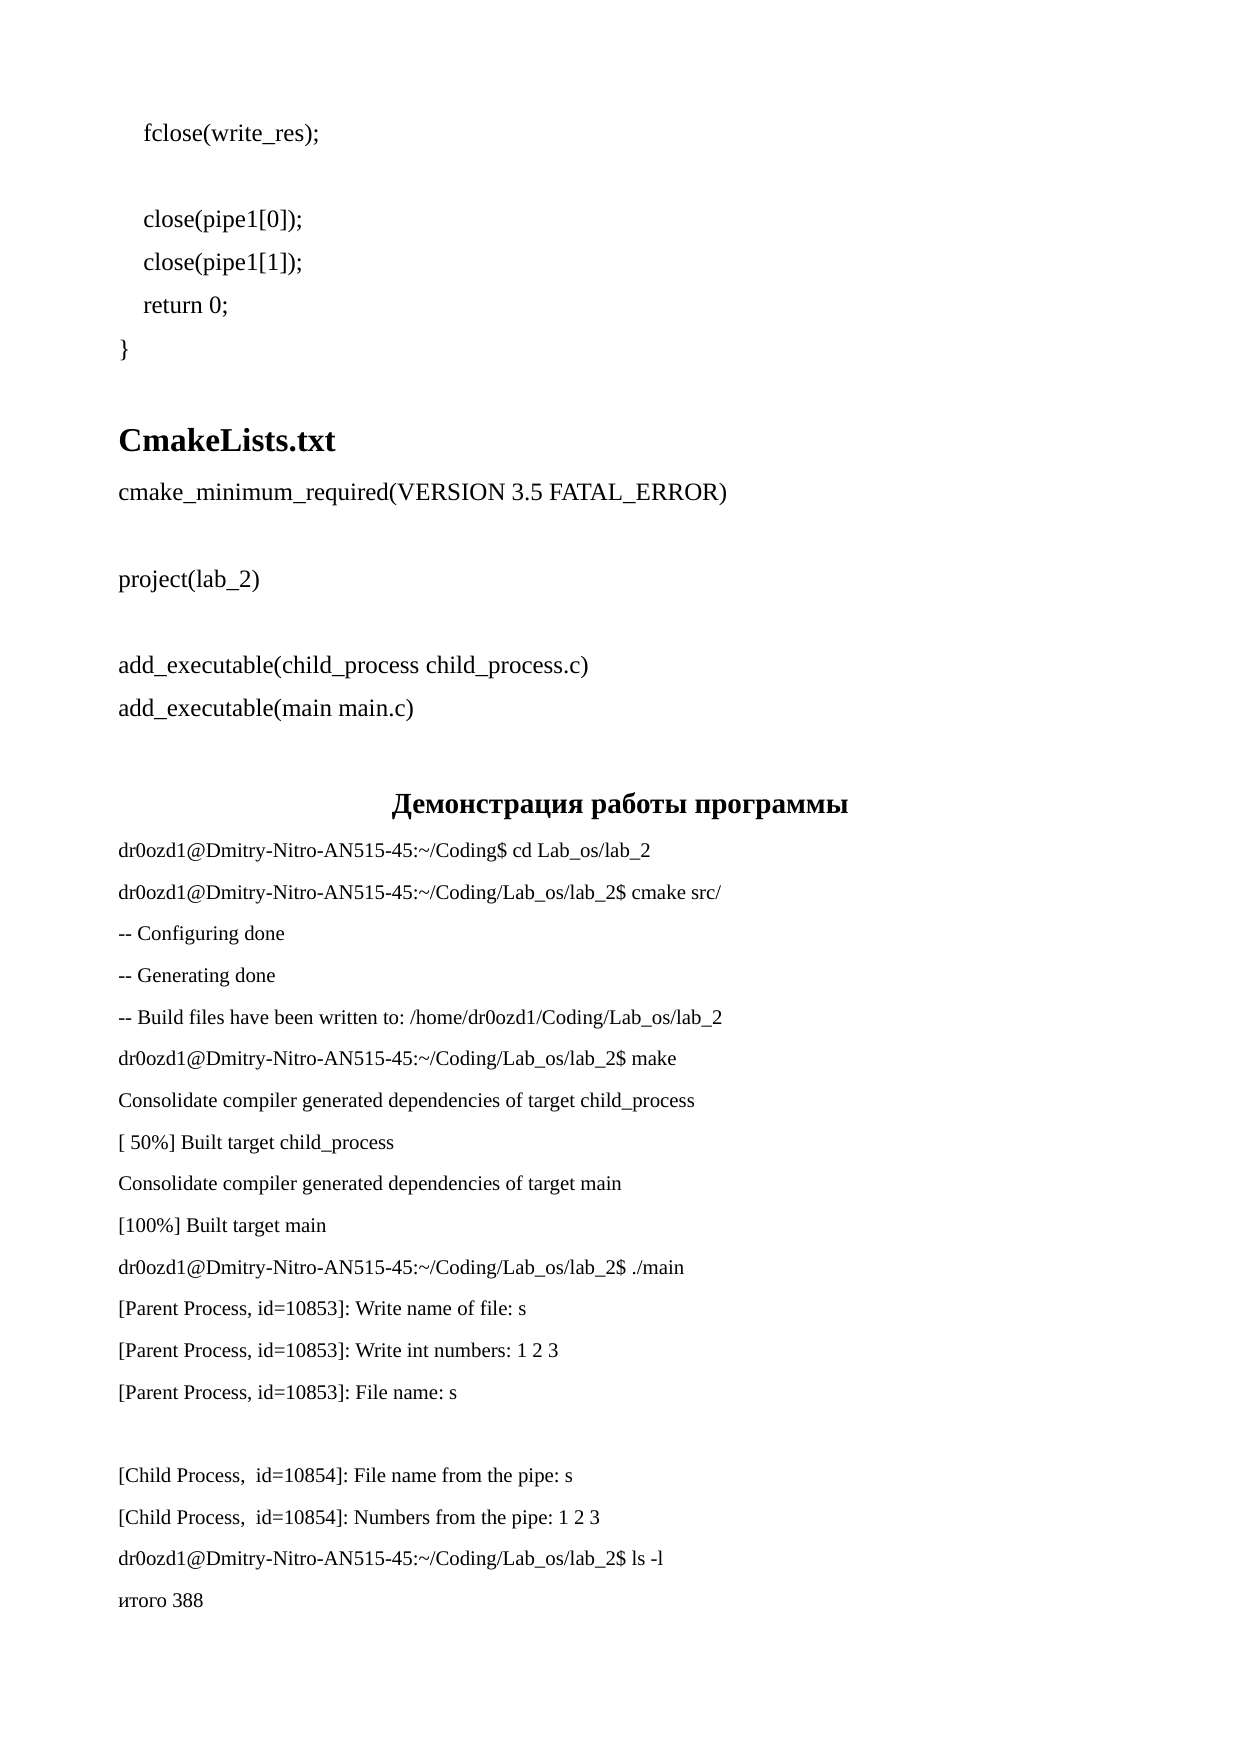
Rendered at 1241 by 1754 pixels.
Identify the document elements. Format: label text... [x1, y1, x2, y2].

text Демонстрация работы программы [118, 787, 1122, 820]
text Consolidate compiler generated dependencies of target main [118, 1171, 1122, 1195]
text cmake_minimum_required(VERSION 3.5 FATAL_ERROR) [118, 477, 1122, 506]
text [Parent Process, id=10853]: Write int numbers: 1 2 3 [118, 1338, 1122, 1362]
text dr0ozd1@Dmitry-Nitro-AN515-45:~/Coding/Lab_os/lab_2$ make [118, 1046, 1122, 1070]
text -- Configuring done [118, 921, 1122, 945]
text dr0ozd1@Dmitry-Nitro-AN515-45:~/Coding$ cd Lab_os/lab_2 [118, 838, 1122, 862]
text return 0; [118, 291, 1122, 319]
text add_executable(child_process child_process.c) [118, 650, 1122, 679]
text -- Generating done [118, 963, 1122, 987]
text fclose(write_res); [118, 118, 1122, 147]
text dr0ozd1@Dmitry-Nitro-AN515-45:~/Coding/Lab_os/lab_2$ ls -l [118, 1546, 1122, 1570]
text } [118, 334, 1122, 362]
text dr0ozd1@Dmitry-Nitro-AN515-45:~/Coding/Lab_os/lab_2$ ./main [118, 1255, 1122, 1279]
text dr0ozd1@Dmitry-Nitro-AN515-45:~/Coding/Lab_os/lab_2$ cmake src/ [118, 880, 1122, 904]
text итого 388 [118, 1588, 1122, 1612]
text [Parent Process, id=10853]: Write name of file: s [118, 1296, 1122, 1320]
text Consolidate compiler generated dependencies of target child_process [118, 1088, 1122, 1112]
text [Child Process, id=10854]: File name from the pipe: s [118, 1463, 1122, 1487]
text -- Build files have been written to: /home/dr0ozd1/Coding/Lab_os/lab_2 [118, 1005, 1122, 1029]
text project(lab_2) [118, 564, 1122, 592]
text CmakeLists.txt [118, 420, 1122, 458]
text close(pipe1[1]); [118, 247, 1122, 276]
text [Parent Process, id=10853]: File name: s [118, 1380, 1122, 1404]
text close(pipe1[0]); [118, 204, 1122, 233]
text add_executable(main main.c) [118, 693, 1122, 722]
text [ 50%] Built target child_process [118, 1130, 1122, 1154]
text [100%] Built target main [118, 1213, 1122, 1237]
text [Child Process, id=10854]: Numbers from the pipe: 1 2 3 [118, 1505, 1122, 1529]
